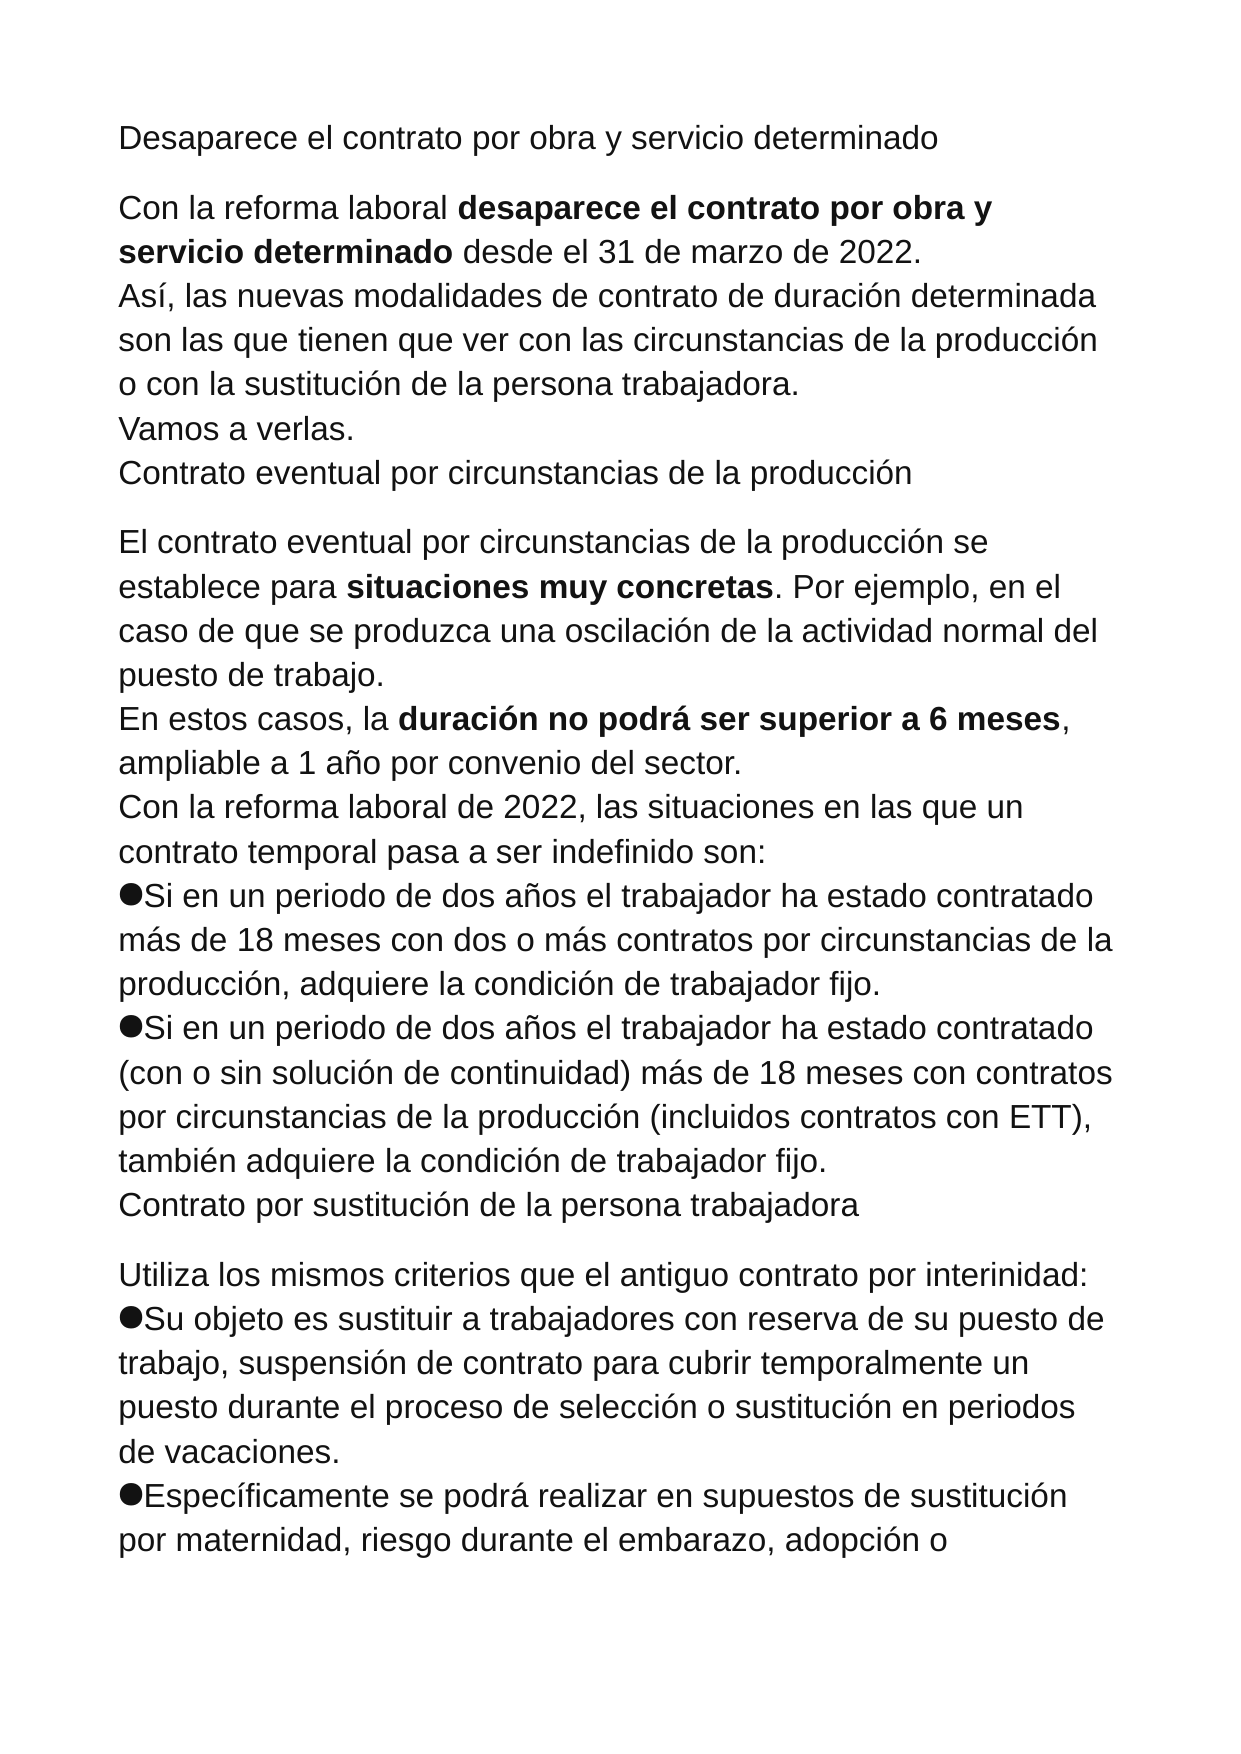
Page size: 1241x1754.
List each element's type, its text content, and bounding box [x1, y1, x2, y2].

text Vamos a verlas. [118, 409, 1122, 447]
text El contrato eventual por circunstancias de la producción se establece para situaciones muy concretas. Por ejemplo, en el caso de que se produzca una oscilación de la actividad normal del puesto de trabajo. [118, 522, 1122, 693]
subtitle Contrato por sustitución de la persona trabajadora [118, 1185, 1122, 1224]
text Así, las nuevas modalidades de contrato de duración determinada son las que tienen que ver con las circunstancias de la producción o con la sustitución de la persona trabajadora. [118, 276, 1122, 403]
text Con la reforma laboral de 2022, las situaciones en las que un contrato temporal pasa a ser indefinido son: [118, 787, 1122, 870]
text En estos casos, la duración no podrá ser superior a 6 meses, ampliable a 1 año por convenio del sector. [118, 699, 1122, 782]
list Si en un periodo de dos años el trabajador ha estado contratado (con o sin solución de continuidad) más de 18 meses con contratos por circunstancias de la producción (incluidos contratos con ETT), también adquiere la condición de trabajador fijo. [118, 1008, 1122, 1179]
text Utiliza los mismos criterios que el antiguo contrato por interinidad: [118, 1255, 1122, 1293]
list Específicamente se podrá realizar en supuestos de sustitución por maternidad, riesgo durante el embarazo, adopción o [118, 1476, 1122, 1558]
list Su objeto es sustituir a trabajadores con reserva de su puesto de trabajo, suspensión de contrato para cubrir temporalmente un puesto durante el proceso de selección o sustitución en periodos de vacaciones. [118, 1299, 1122, 1470]
text Con la reforma laboral desaparece el contrato por obra y servicio determinado desde el 31 de marzo de 2022. [118, 188, 1122, 270]
subtitle Contrato eventual por circunstancias de la producción [118, 453, 1122, 491]
subtitle Desaparece el contrato por obra y servicio determinado [118, 118, 1122, 157]
list Si en un periodo de dos años el trabajador ha estado contratado más de 18 meses con dos o más contratos por circunstancias de la producción, adquiere la condición de trabajador fijo. [118, 876, 1122, 1003]
